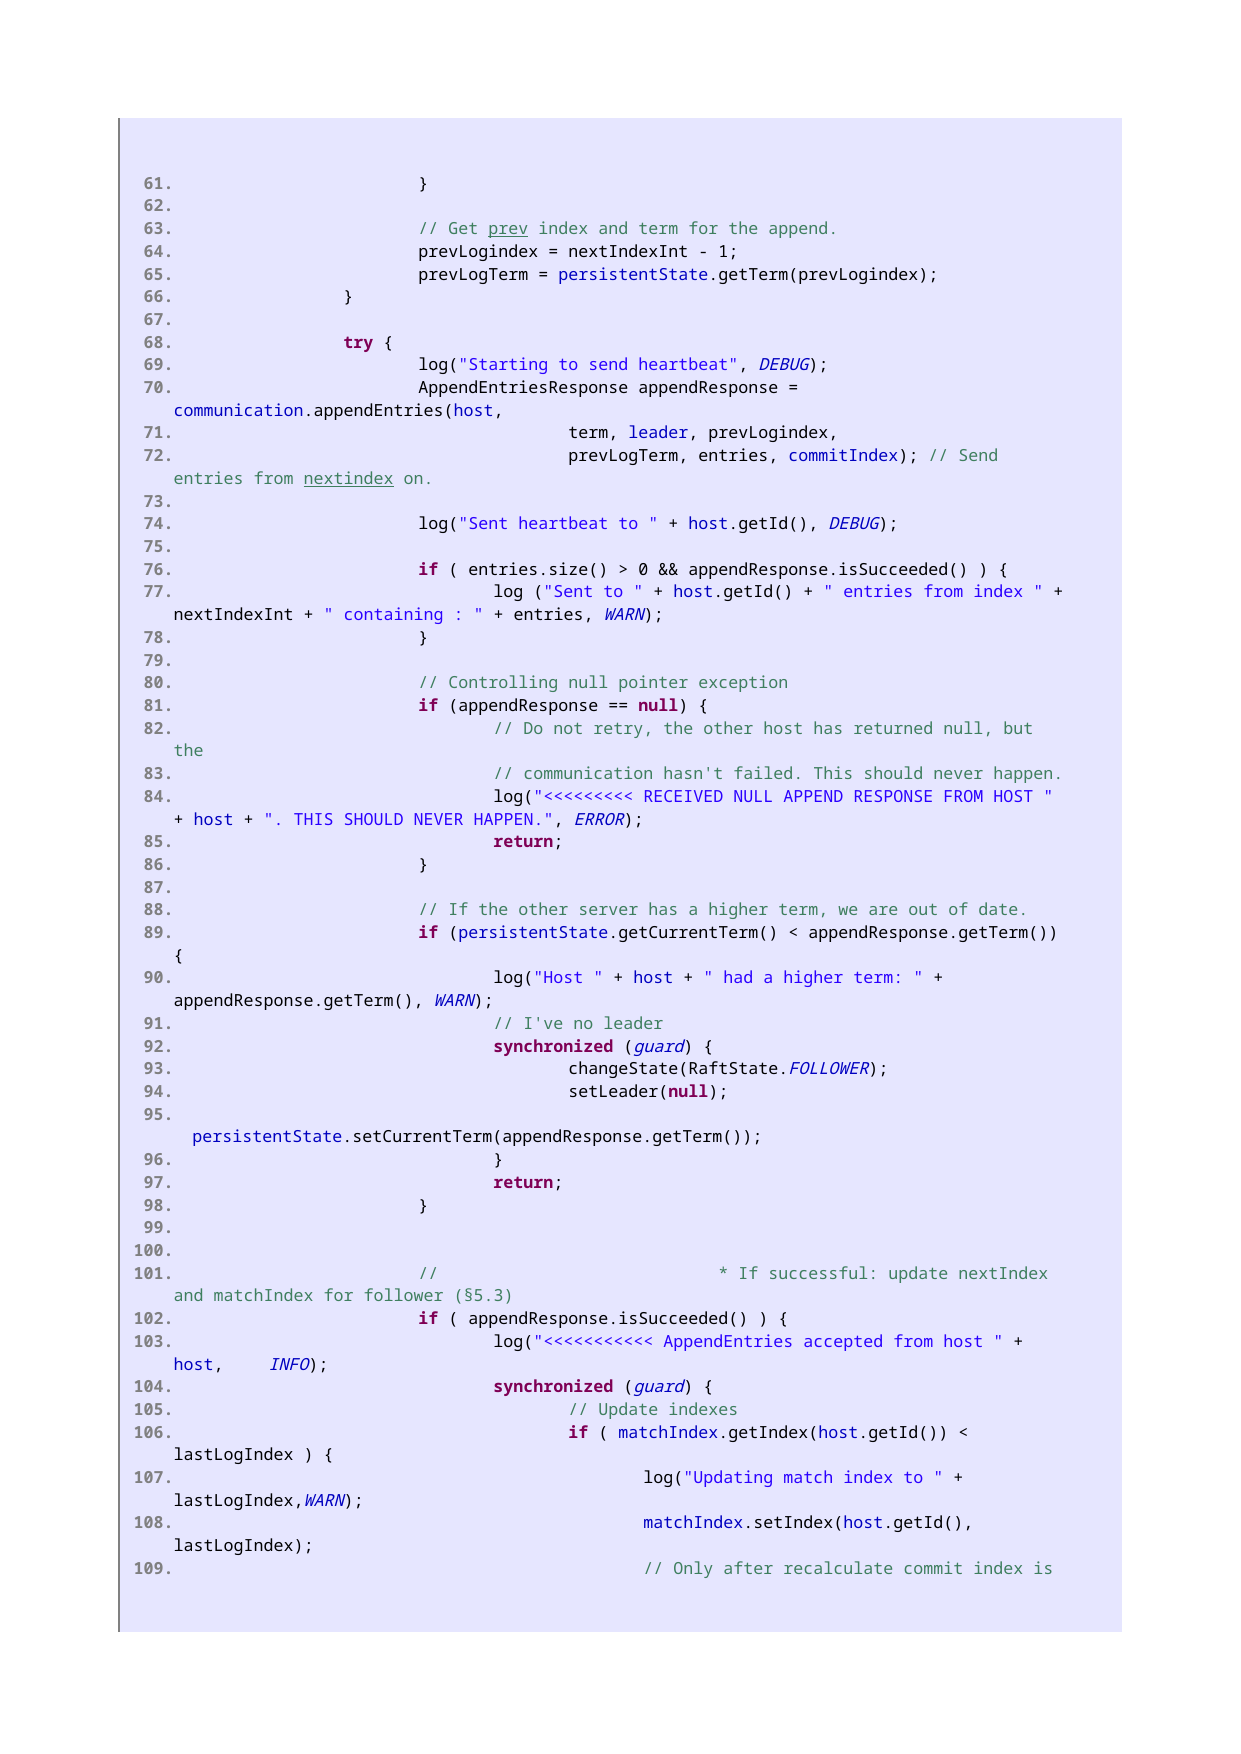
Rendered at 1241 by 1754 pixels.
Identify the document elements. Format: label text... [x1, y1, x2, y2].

list AppendEntriesResponse appendResponse = communication.appendEntries(host, [120, 376, 1122, 421]
list return; [120, 830, 1122, 852]
list if ( matchIndex.getIndex(host.getId()) < lastLogIndex ) { [120, 1420, 1122, 1466]
list log ("Sent to " + host.getId() + " entries from index " + nextIndexInt + " containing : " + entries, WARN); [120, 580, 1122, 625]
list prevLogTerm, entries, commitIndex); // Send entries from nextindex on. [120, 444, 1122, 489]
list // communication hasn't failed. This should never happen. [120, 762, 1122, 784]
list // Get prev index and term for the append. [120, 217, 1122, 239]
list log("Starting to send heartbeat", DEBUG); [120, 353, 1122, 376]
list prevLogTerm = persistentState.getTerm(prevLogindex); [120, 262, 1122, 285]
list prevLogindex = nextIndexInt - 1; [120, 239, 1122, 262]
list try { [120, 330, 1122, 353]
list term, leader, prevLogindex, [120, 421, 1122, 444]
list log("Sent heartbeat to " + host.getId(), DEBUG); [120, 512, 1122, 534]
list // Update indexes [120, 1397, 1122, 1420]
list // If the other server has a higher term, we are out of date. [120, 898, 1122, 921]
list log("Host " + host + " had a higher term: " + appendResponse.getTerm(), WARN); [120, 966, 1122, 1011]
list } [120, 285, 1122, 307]
list if ( appendResponse.isSucceeded() ) { [120, 1307, 1122, 1329]
list // I've no leader [120, 1011, 1122, 1034]
list // Controlling null pointer exception [120, 671, 1122, 693]
list changeState(RaftState.FOLLOWER); [120, 1057, 1122, 1079]
list if ( entries.size() > 0 && appendResponse.isSucceeded() ) { [120, 557, 1122, 580]
list // Do not retry, the other host has returned null, but the [120, 716, 1122, 762]
list } [120, 118, 1122, 194]
list // * If successful: update nextIndex and matchIndex for follower (§5.3) [120, 1261, 1122, 1307]
list } [120, 625, 1122, 648]
list // Only after recalculate commit index is [120, 1556, 1122, 1632]
list } [120, 1148, 1122, 1170]
list setLeader(null); [120, 1079, 1122, 1102]
list log("Updating match index to " + lastLogIndex,WARN); [120, 1466, 1122, 1511]
list persistentState.setCurrentTerm(appendResponse.getTerm()); [120, 1102, 1122, 1148]
list log("<<<<<<<<< RECEIVED NULL APPEND RESPONSE FROM HOST " + host + ". THIS SHOULD NEVER HAPPEN.", ERROR); [120, 784, 1122, 830]
list } [120, 1193, 1122, 1216]
list return; [120, 1170, 1122, 1193]
list if (persistentState.getCurrentTerm() < appendResponse.getTerm()) { [120, 921, 1122, 966]
list synchronized (guard) { [120, 1034, 1122, 1057]
list if (appendResponse == null) { [120, 693, 1122, 716]
list matchIndex.setIndex(host.getId(), lastLogIndex); [120, 1511, 1122, 1556]
list log("<<<<<<<<<<< AppendEntries accepted from host " + host, INFO); [120, 1329, 1122, 1375]
list } [120, 852, 1122, 875]
list synchronized (guard) { [120, 1375, 1122, 1397]
